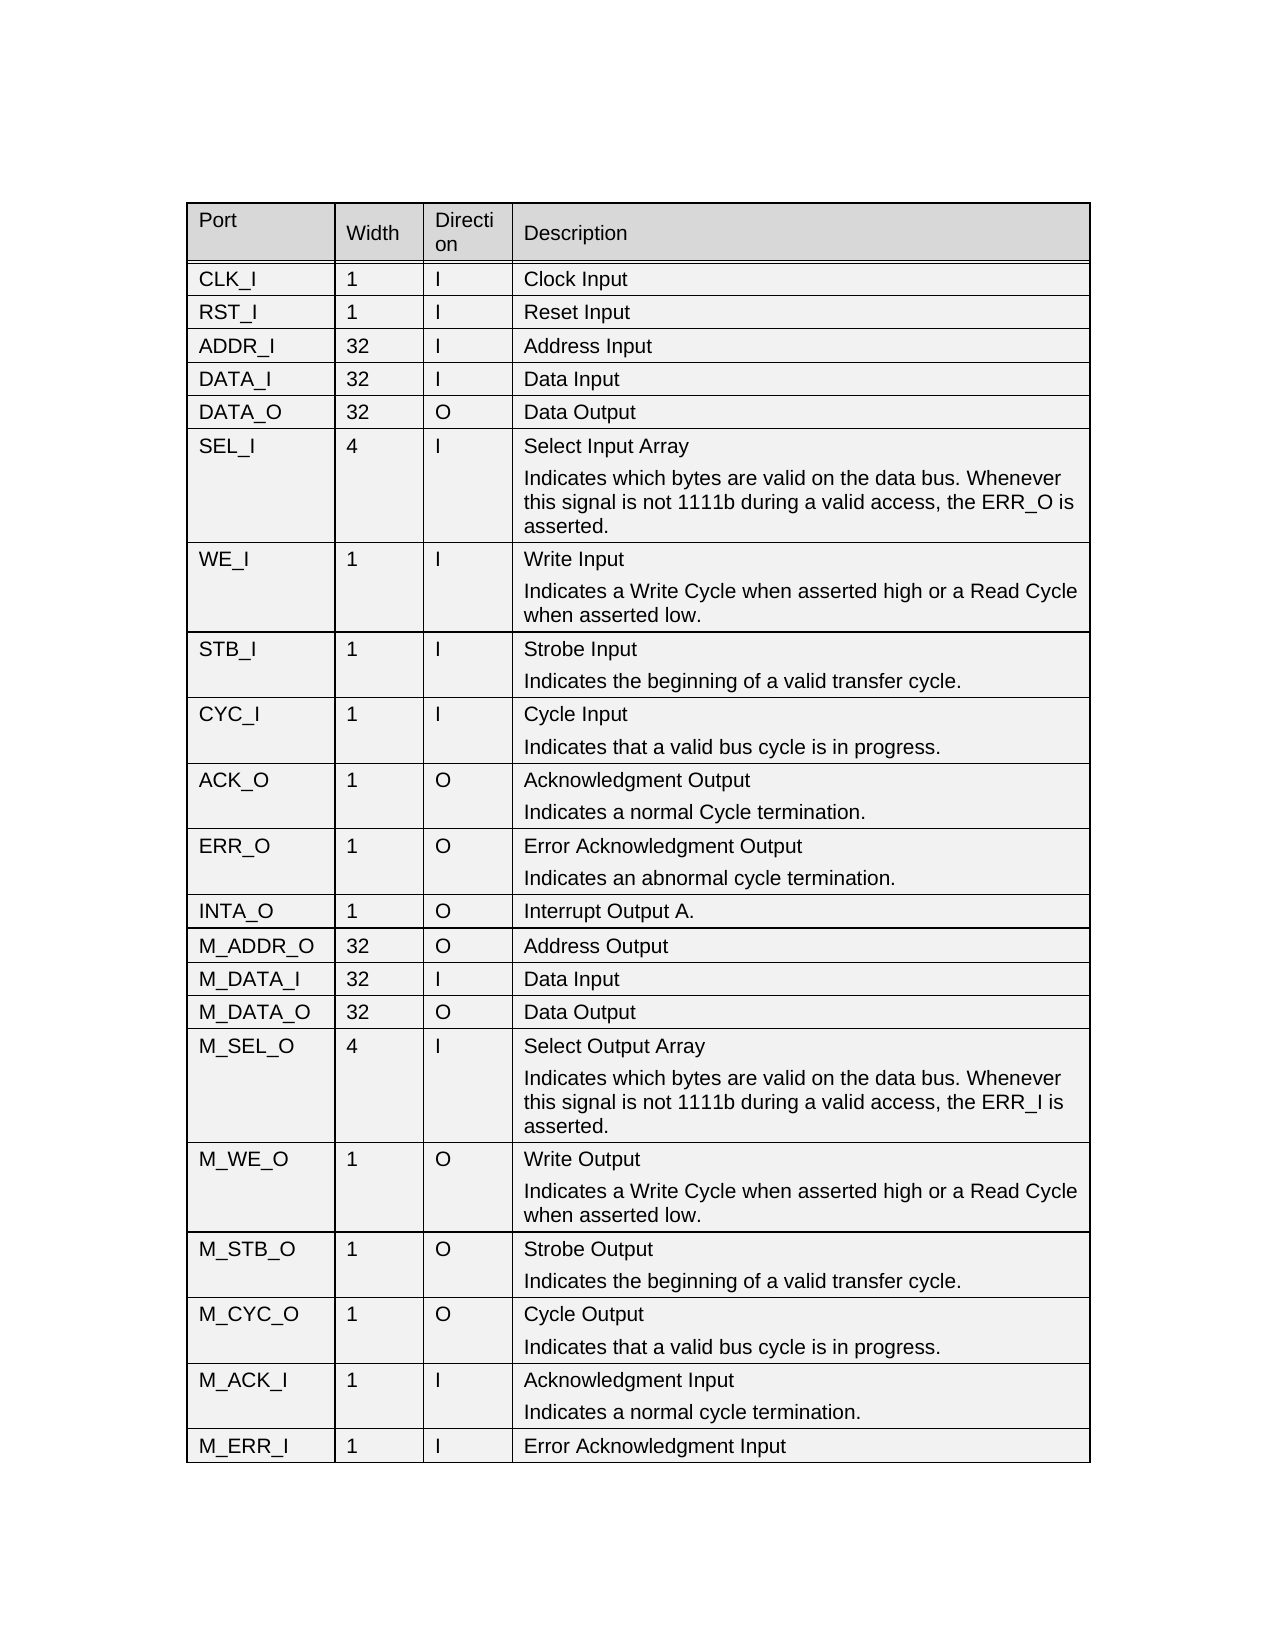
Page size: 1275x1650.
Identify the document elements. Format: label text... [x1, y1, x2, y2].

table_cell Write Output Indicates a Write Cycle when asserted high or a Read Cycle when asserted low. [513, 1143, 1089, 1231]
table_cell 1 [336, 1298, 423, 1363]
table_header Port [188, 204, 334, 260]
table_cell 1 [336, 1233, 423, 1297]
table_cell CLK_I [188, 264, 334, 295]
table_cell SEL_I [188, 429, 334, 542]
table_cell 1 [336, 543, 423, 631]
table_cell Select Output Array Indicates which bytes are valid on the data bus. Whenever this signal is not 1111b during a valid access, the ERR_I is asserted. [513, 1029, 1089, 1142]
table_cell 4 [336, 1029, 423, 1142]
table_cell Select Input Array Indicates which bytes are valid on the data bus. Whenever this signal is not 1111b during a valid access, the ERR_O is asserted. [513, 429, 1089, 542]
table_cell M_CYC_O [188, 1298, 334, 1363]
table_cell 32 [336, 963, 423, 995]
table_cell 32 [336, 996, 423, 1028]
table_cell 1 [336, 264, 423, 295]
table_cell 1 [336, 1143, 423, 1231]
table_cell Write Input Indicates a Write Cycle when asserted high or a Read Cycle when asserted low. [513, 543, 1089, 631]
table_cell 4 [336, 429, 423, 542]
table_cell I [424, 1429, 512, 1462]
table_cell Error Acknowledgment Output Indicates an abnormal cycle termination. [513, 829, 1089, 894]
table_cell ERR_O [188, 829, 334, 894]
table_cell DATA_I [188, 363, 334, 395]
table_header Description [513, 204, 1089, 260]
table_cell DATA_O [188, 396, 334, 428]
table_cell M_STB_O [188, 1233, 334, 1297]
table_cell 32 [336, 929, 423, 962]
table_cell ACK_O [188, 764, 334, 828]
table_cell I [424, 429, 512, 542]
table_cell 1 [336, 296, 423, 328]
table_cell Cycle Input Indicates that a valid bus cycle is in progress. [513, 698, 1089, 763]
table_cell CYC_I [188, 698, 334, 763]
table_cell 1 [336, 829, 423, 894]
table_cell O [424, 764, 512, 828]
table_cell Cycle Output Indicates that a valid bus cycle is in progress. [513, 1298, 1089, 1363]
table_cell I [424, 264, 512, 295]
table_cell O [424, 895, 512, 927]
table_cell Data Input [513, 963, 1089, 995]
table_cell M_SEL_O [188, 1029, 334, 1142]
table_cell Clock Input [513, 264, 1089, 295]
table_cell O [424, 1143, 512, 1231]
table_cell I [424, 698, 512, 763]
table_cell M_ERR_I [188, 1429, 334, 1462]
table_cell O [424, 1298, 512, 1363]
table_cell Address Output [513, 929, 1089, 962]
table_cell 1 [336, 698, 423, 763]
table_cell I [424, 963, 512, 995]
table_cell I [424, 329, 512, 362]
table_cell Data Output [513, 396, 1089, 428]
table_header Width [336, 204, 423, 260]
table_cell WE_I [188, 543, 334, 631]
table_cell O [424, 1233, 512, 1297]
table_cell RST_I [188, 296, 334, 328]
table_cell I [424, 633, 512, 697]
table_cell Reset Input [513, 296, 1089, 328]
table_cell O [424, 829, 512, 894]
table_cell 1 [336, 764, 423, 828]
table_cell Acknowledgment Output Indicates a normal Cycle termination. [513, 764, 1089, 828]
table_cell 1 [336, 1364, 423, 1428]
table_cell I [424, 363, 512, 395]
table_cell Acknowledgment Input Indicates a normal cycle termination. [513, 1364, 1089, 1428]
table_cell 1 [336, 895, 423, 927]
table_cell M_DATA_I [188, 963, 334, 995]
table_cell Address Input [513, 329, 1089, 362]
table_cell 1 [336, 1429, 423, 1462]
table_header Direction [424, 204, 512, 260]
table_cell Strobe Output Indicates the beginning of a valid transfer cycle. [513, 1233, 1089, 1297]
table_cell STB_I [188, 633, 334, 697]
table_cell I [424, 1029, 512, 1142]
table_cell ADDR_I [188, 329, 334, 362]
table_cell 32 [336, 329, 423, 362]
table_cell INTA_O [188, 895, 334, 927]
table_cell O [424, 396, 512, 428]
table_cell Error Acknowledgment Input [513, 1429, 1089, 1462]
table_cell M_DATA_O [188, 996, 334, 1028]
table_cell I [424, 1364, 512, 1428]
table_cell O [424, 996, 512, 1028]
table_cell M_ADDR_O [188, 929, 334, 962]
table_cell Data Input [513, 363, 1089, 395]
table_cell O [424, 929, 512, 962]
table_cell 32 [336, 396, 423, 428]
table_cell 1 [336, 633, 423, 697]
table_cell M_ACK_I [188, 1364, 334, 1428]
table_cell Interrupt Output A. [513, 895, 1089, 927]
table_cell Data Output [513, 996, 1089, 1028]
table_cell Strobe Input Indicates the beginning of a valid transfer cycle. [513, 633, 1089, 697]
table_cell M_WE_O [188, 1143, 334, 1231]
table_cell I [424, 543, 512, 631]
table_cell 32 [336, 363, 423, 395]
table_cell I [424, 296, 512, 328]
